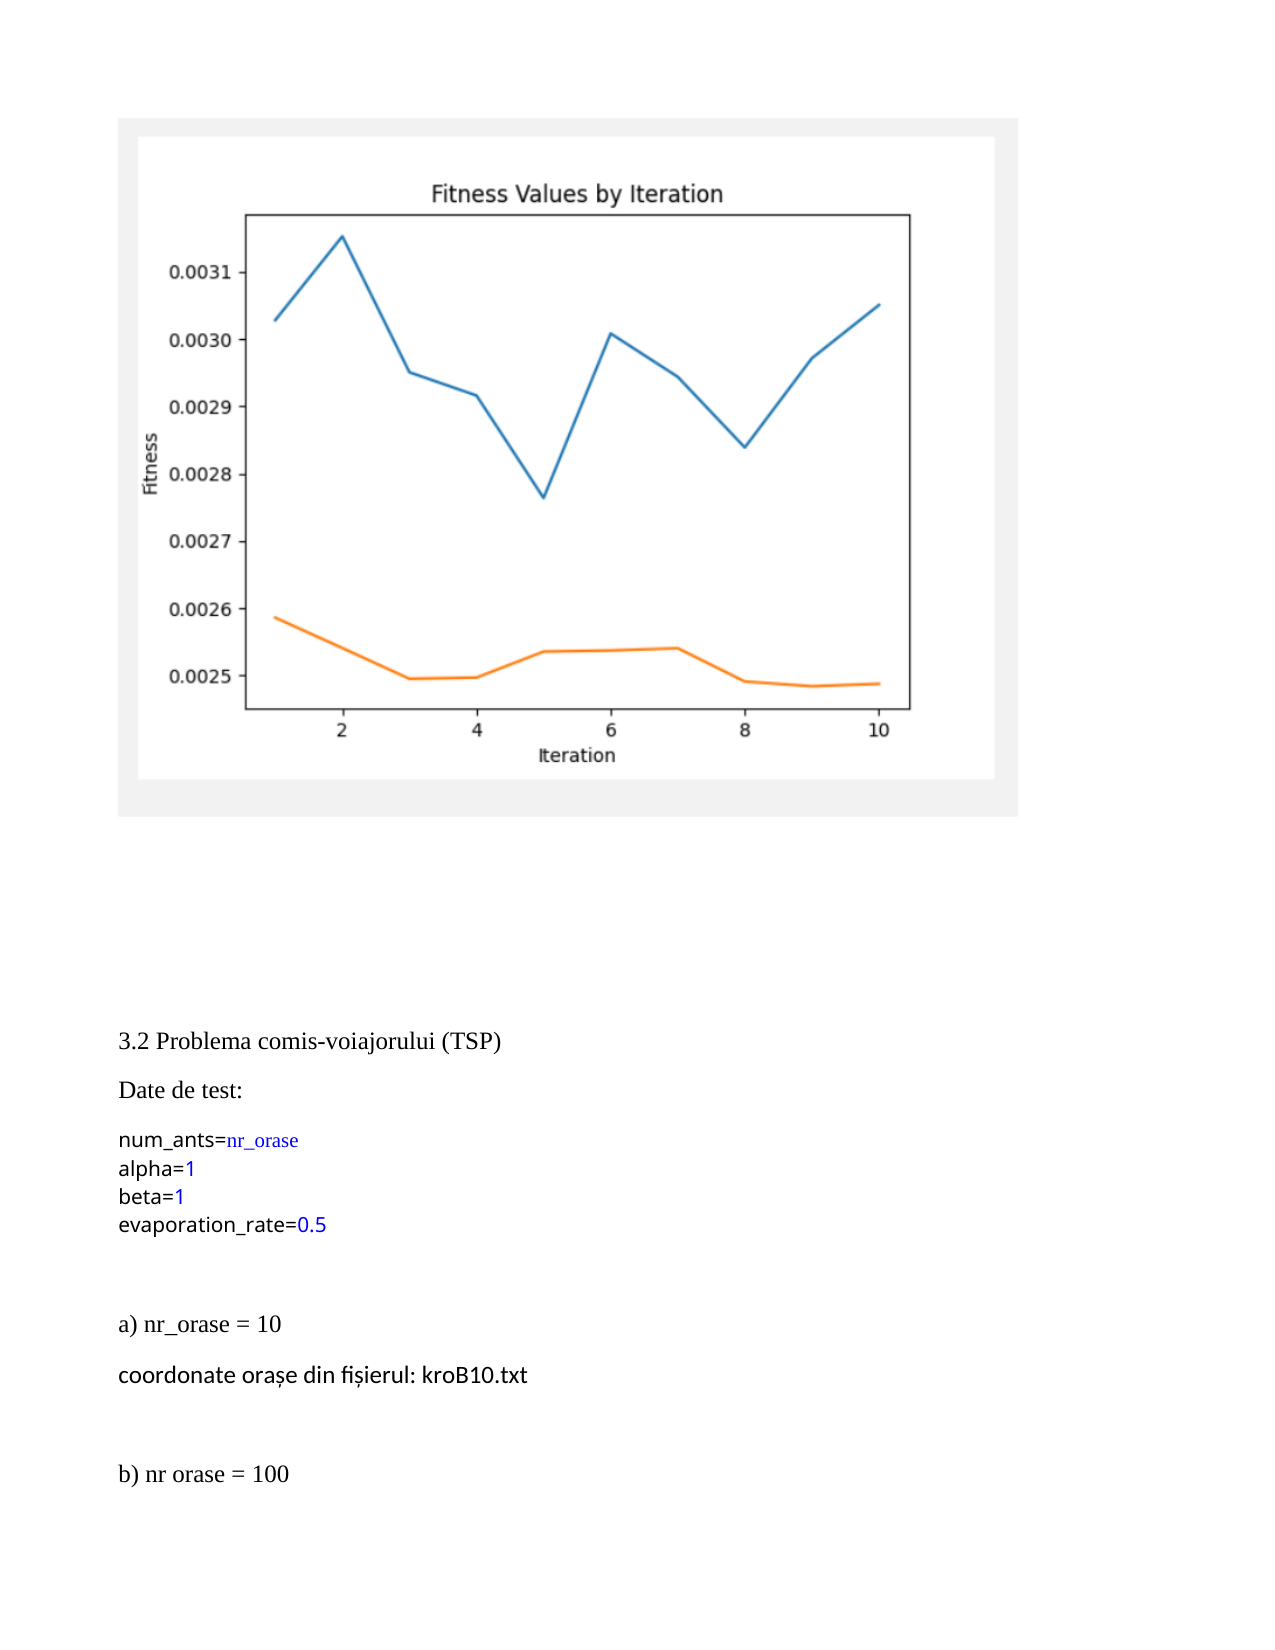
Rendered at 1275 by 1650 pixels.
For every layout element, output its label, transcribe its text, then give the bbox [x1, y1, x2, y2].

text a) nr_orase = 10 [118, 1309, 1157, 1338]
text 3.2 Problema comis-voiajorului (TSP) [118, 1026, 1157, 1055]
text coordonate orașe din fișierul: kroB10.txt [118, 1359, 1157, 1389]
text b) nr orase = 100 [118, 1459, 1157, 1488]
text num_ants=nr_orase alpha=1 beta=1 evaporation_rate=0.5 [118, 1125, 1157, 1239]
text Date de test: [118, 1076, 1157, 1104]
